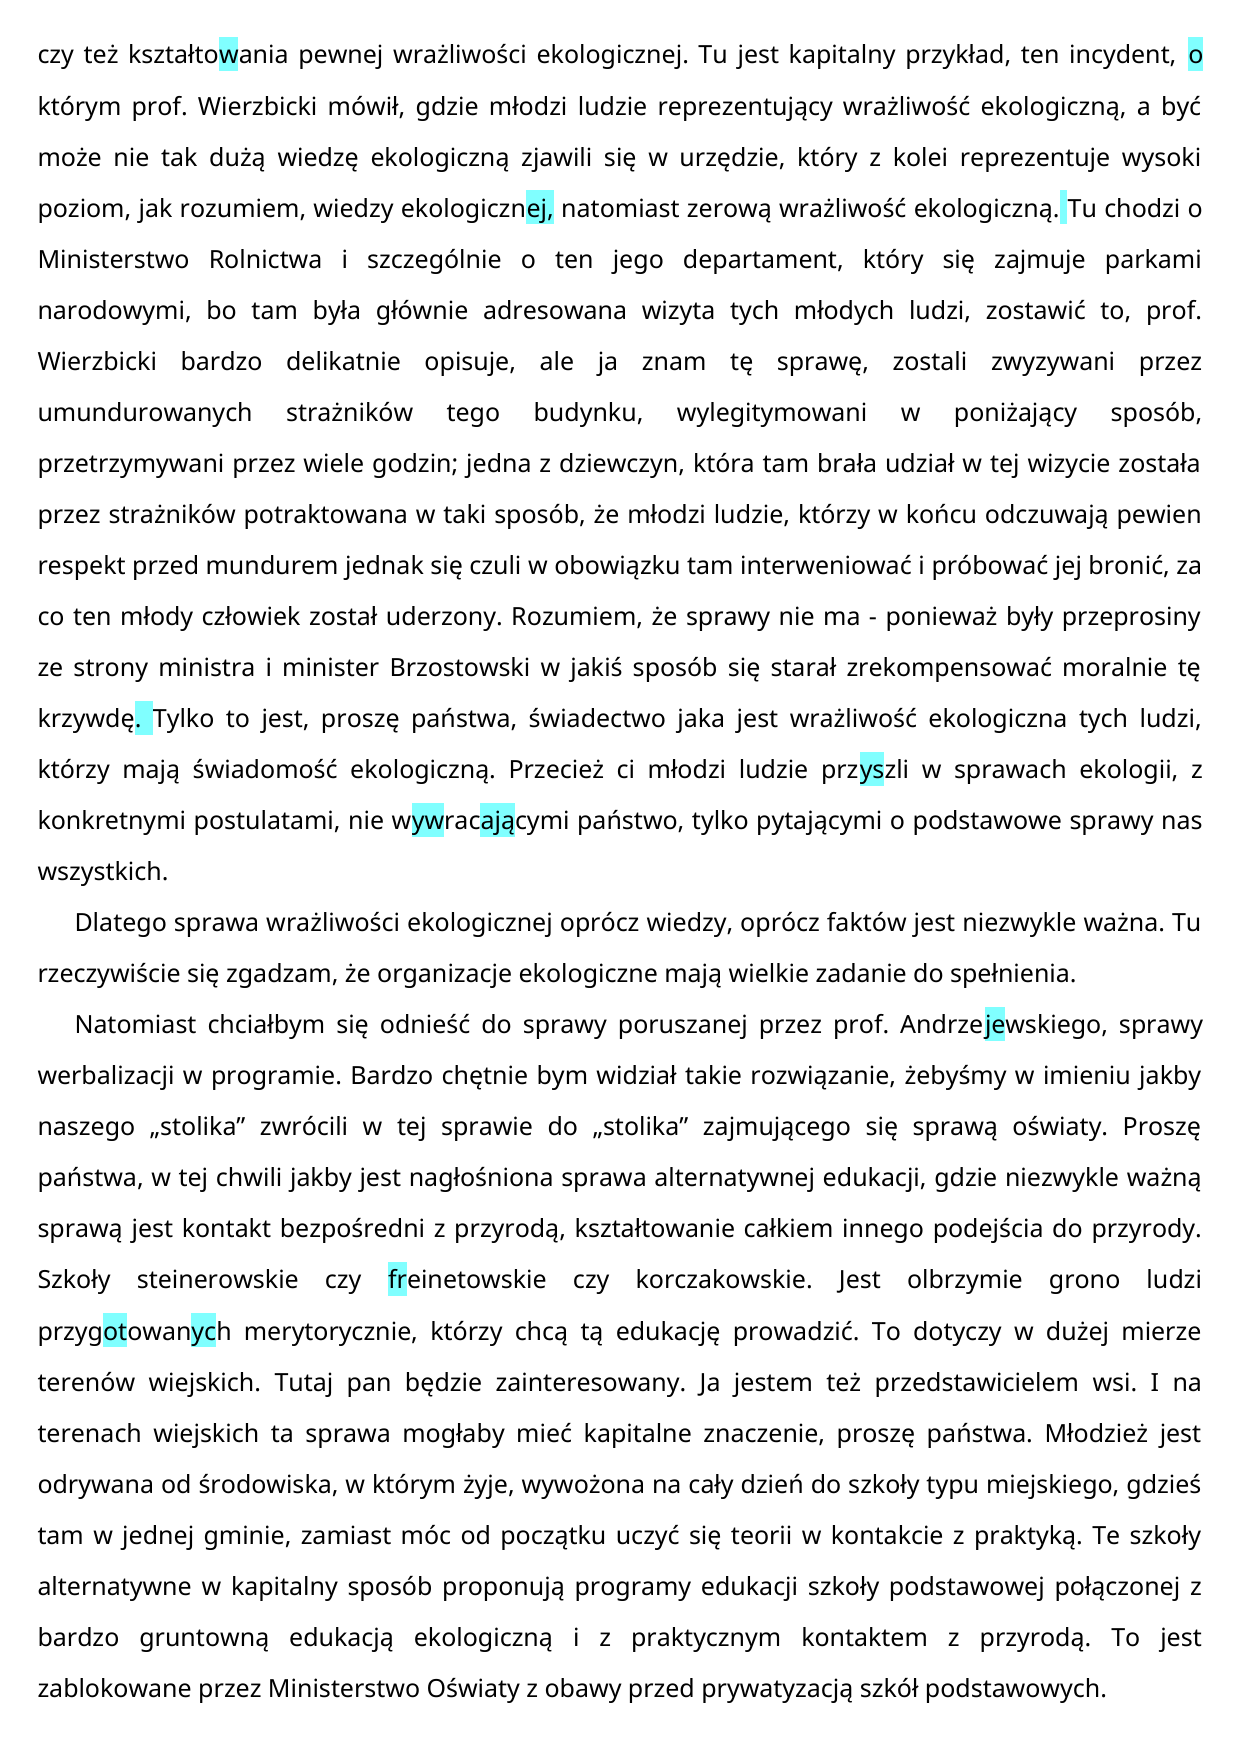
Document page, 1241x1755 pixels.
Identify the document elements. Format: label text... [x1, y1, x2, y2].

text Natomiast chciałbym się odnieść do sprawy poruszanej przez prof. Andrzejewskiego, sprawy werbalizacji w programie. Bardzo chętnie bym widział takie rozwiązanie, żebyśmy w imieniu jakby naszego „stolika” zwrócili w tej sprawie do „stolika” zajmującego się sprawą oświaty. Proszę państwa, w tej chwili jakby jest nagłośniona sprawa alternatywnej edukacji, gdzie niezwykle ważną sprawą jest kontakt bezpośredni z przyrodą, kształtowanie całkiem innego podejścia do przyrody. Szkoły steinerowskie czy freinetowskie czy korczakowskie. Jest olbrzymie grono ludzi przygotowanych merytorycznie, którzy chcą tą edukację prowadzić. To dotyczy w dużej mierze terenów wiejskich. Tutaj pan będzie zainteresowany. Ja jestem też przedstawicielem wsi. I na terenach wiejskich ta sprawa mogłaby mieć kapitalne znaczenie, proszę państwa. Młodzież jest odrywana od środowiska, w którym żyje, wywożona na cały dzień do szkoły typu miejskiego, gdzieś tam w jednej gminie, zamiast móc od początku uczyć się teorii w kontakcie z praktyką. Te szkoły alternatywne w kapitalny sposób proponują programy edukacji szkoły podstawowej połączonej z bardzo gruntowną edukacją ekologiczną i z praktycznym kontaktem z przyrodą. To jest zablokowane przez Ministerstwo Oświaty z obawy przed prywatyzacją szkół podstawowych. [37, 1007, 1203, 1704]
text Dlatego sprawa wrażliwości ekologicznej oprócz wiedzy, oprócz faktów jest niezwykle ważna. Tu rzeczywiście się zgadzam, że organizacje ekologiczne mają wielkie zadanie do spełnienia. [37, 905, 1203, 990]
text czy też kształtowania pewnej wrażliwości ekologicznej. Tu jest kapitalny przykład, ten incydent, o którym prof. Wierzbicki mówił, gdzie młodzi ludzie reprezentujący wrażliwość ekologiczną, a być może nie tak dużą wiedzę ekologiczną zjawili się w urzędzie, który z kolei reprezentuje wysoki poziom, jak rozumiem, wiedzy ekologicznej, natomiast zerową wrażliwość ekologiczną. Tu chodzi o Ministerstwo Rolnictwa i szczególnie o ten jego departament, który się zajmuje parkami narodowymi, bo tam była głównie adresowana wizyta tych młodych ludzi, zostawić to, prof. Wierzbicki bardzo delikatnie opisuje, ale ja znam tę sprawę, zostali zwyzywani przez umundurowanych strażników tego budynku, wylegitymowani w poniżający sposób, przetrzymywani przez wiele godzin; jedna z dziewczyn, która tam brała udział w tej wizycie została przez strażników potraktowana w taki sposób, że młodzi ludzie, którzy w końcu odczuwają pewien respekt przed mundurem jednak się czuli w obowiązku tam interweniować i próbować jej bronić, za co ten młody człowiek został uderzony. Rozumiem, że sprawy nie ma - ponieważ były przeprosiny ze strony ministra i minister Brzostowski w jakiś sposób się starał zrekompensować moralnie tę krzywdę. Tylko to jest, proszę państwa, świadectwo jaka jest wrażliwość ekologiczna tych ludzi, którzy mają świadomość ekologiczną. Przecież ci młodzi ludzie przyszli w sprawach ekologii, z konkretnymi postulatami, nie wywracającymi państwo, tylko pytającymi o podstawowe sprawy nas wszystkich. [37, 37, 1203, 888]
